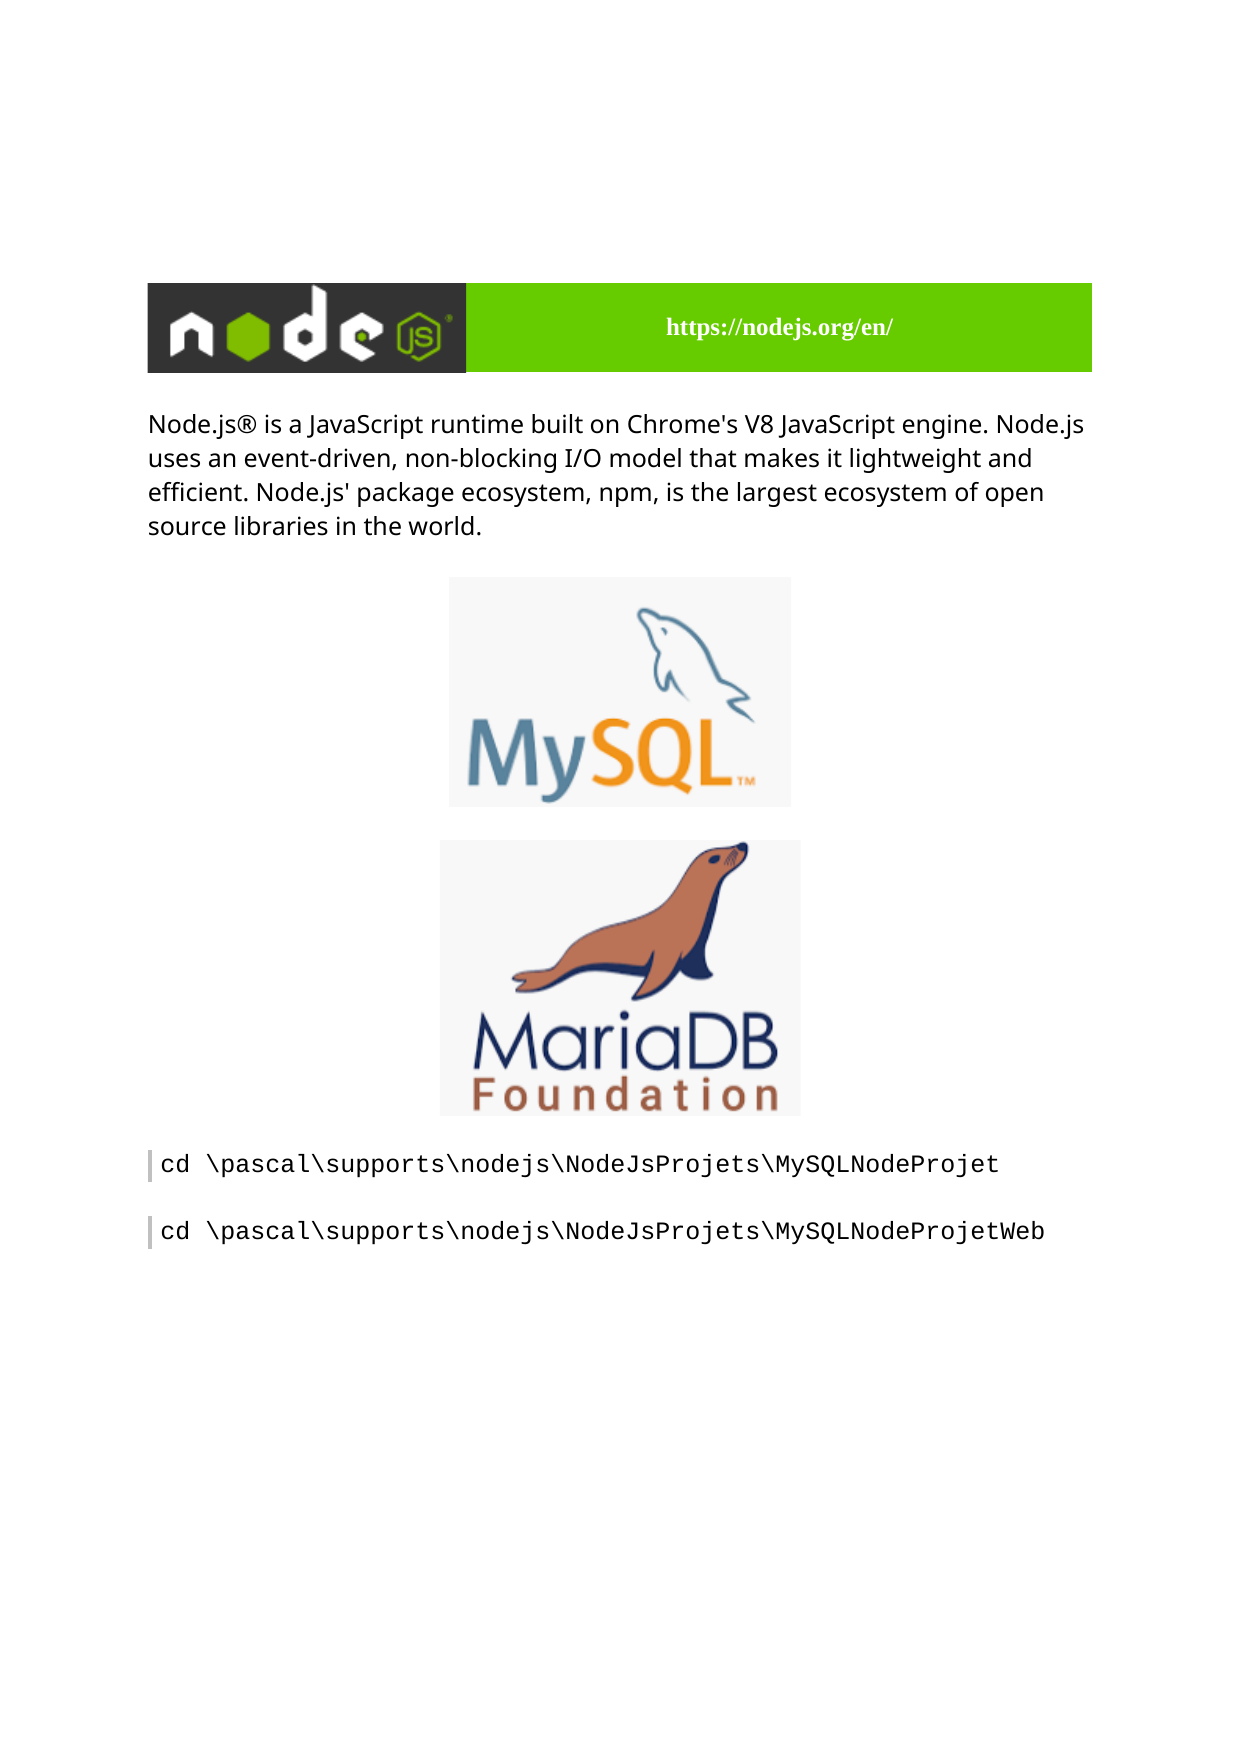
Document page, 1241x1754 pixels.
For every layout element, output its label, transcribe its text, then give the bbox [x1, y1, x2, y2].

picture [449, 577, 792, 807]
picture [147, 283, 467, 373]
text cd \pascal\supports\nodejs\NodeJsProjets\MySQLNodeProjet [152, 1150, 1092, 1182]
text Node.js® is a JavaScript runtime built on Chrome's V8 JavaScript engine. Node.js uses an event-driven, non-blocking I/O model that makes it lightweight and efficient. Node.js' package ecosystem, npm, is the largest ecosystem of open source libraries in the world. [148, 407, 1092, 543]
picture [439, 840, 801, 1116]
text cd \pascal\supports\nodejs\NodeJsProjets\MySQLNodeProjetWeb [152, 1216, 1092, 1249]
